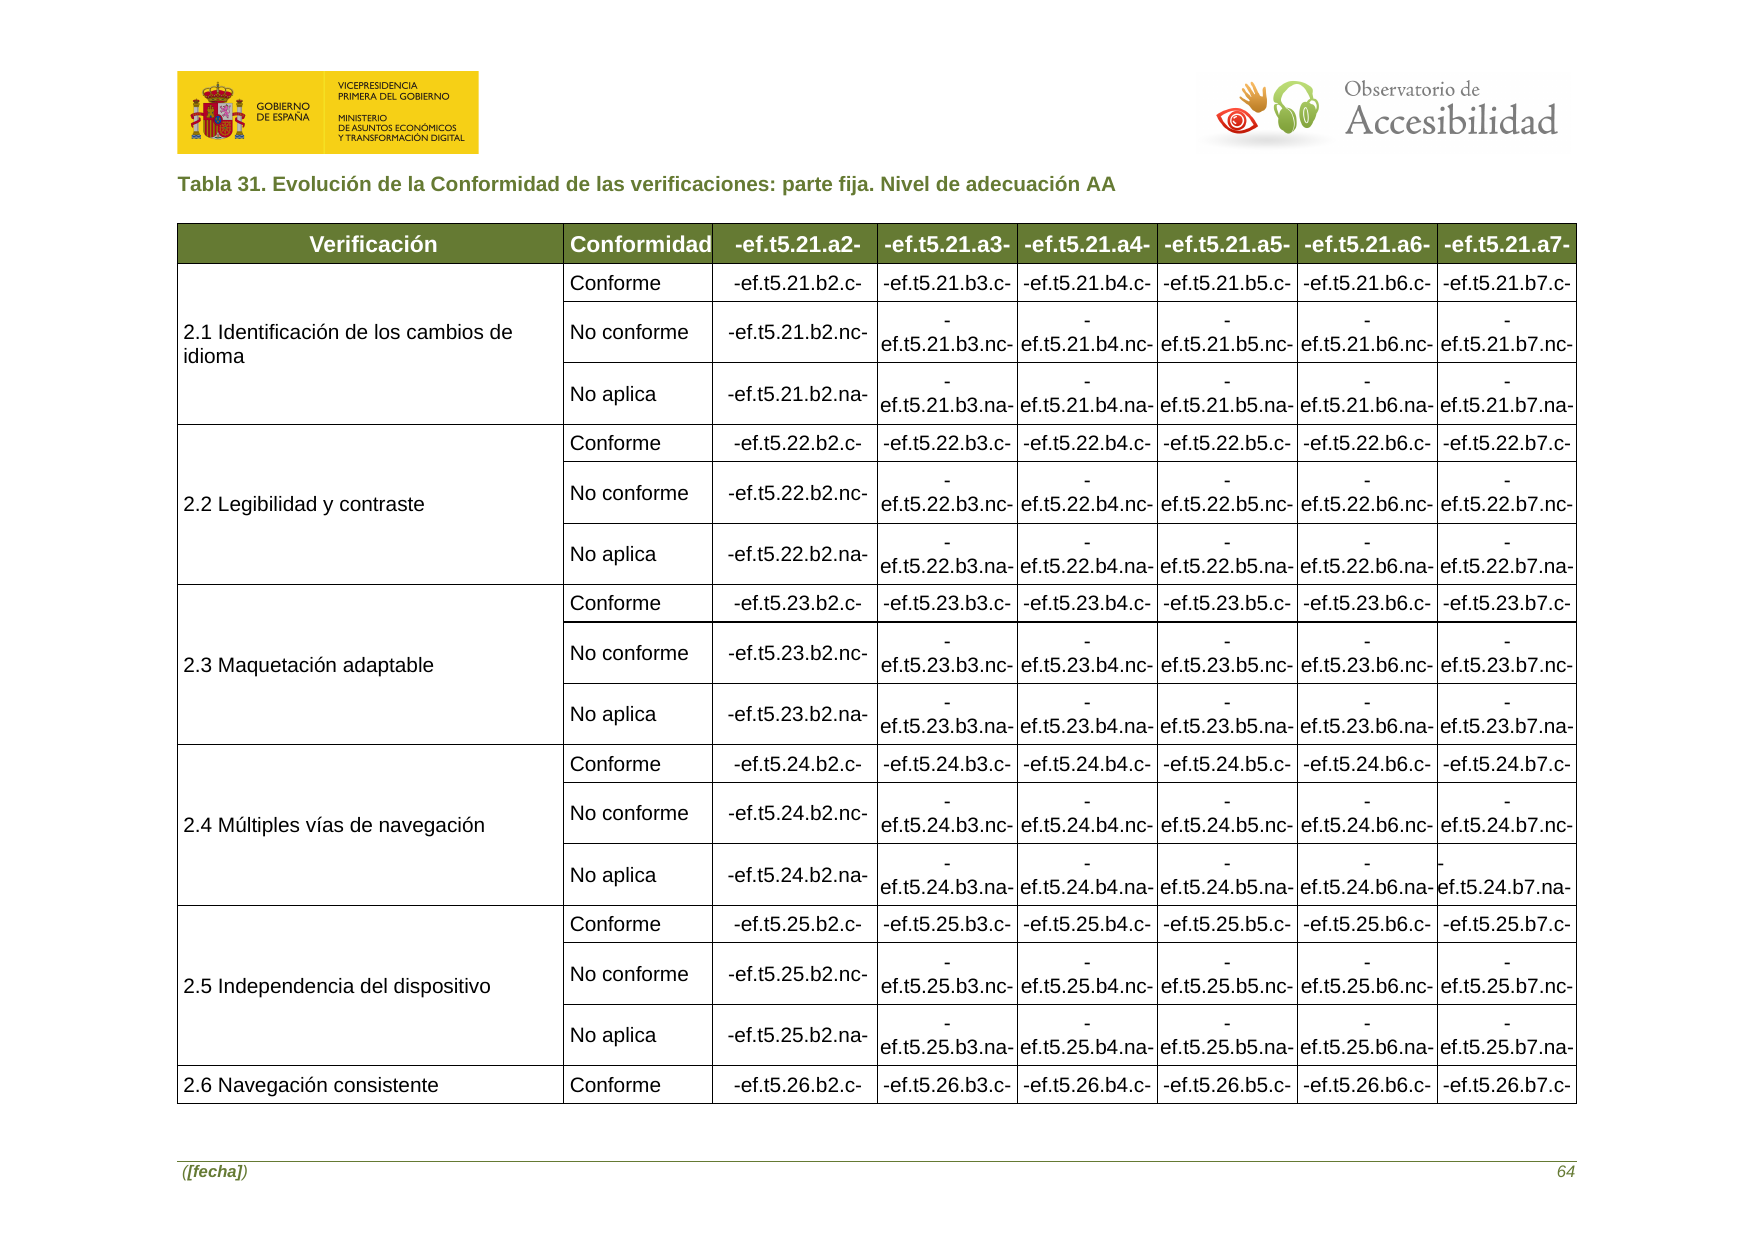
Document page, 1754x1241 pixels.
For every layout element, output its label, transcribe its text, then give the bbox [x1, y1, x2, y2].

table_cell -ef.t5.23.b7.nc- [1438, 623, 1576, 683]
table_cell -ef.t5.22.b3.nc- [878, 462, 1017, 522]
table_cell -ef.t5.22.b7.na- [1438, 524, 1576, 584]
table_cell -ef.t5.22.b2.na- [713, 524, 877, 584]
table_cell -ef.t5.22.b6.na- [1298, 524, 1437, 584]
table_cell -ef.t5.22.b5.c- [1158, 425, 1297, 461]
table_cell -ef.t5.22.b4.nc- [1018, 462, 1157, 522]
table_cell Conforme [564, 264, 712, 301]
table_header -ef.t5.21.a6- [1298, 224, 1437, 263]
table_cell -ef.t5.23.b3.nc- [878, 623, 1017, 683]
table_cell -ef.t5.24.b2.nc- [713, 783, 877, 843]
table_cell -ef.t5.21.b7.nc- [1438, 302, 1576, 362]
table_cell -ef.t5.21.b4.na- [1018, 363, 1157, 423]
table_cell -ef.t5.24.b5.c- [1158, 745, 1297, 782]
table_cell -ef.t5.23.b2.c- [713, 585, 877, 621]
table_cell -ef.t5.21.b5.nc- [1158, 302, 1297, 362]
table_header -ef.t5.21.a2- [713, 224, 877, 263]
table_cell -ef.t5.21.b5.c- [1158, 264, 1297, 301]
table_cell -ef.t5.25.b4.nc- [1018, 943, 1157, 1004]
table_cell -ef.t5.25.b5.nc- [1158, 943, 1297, 1004]
picture [177, 71, 479, 154]
table_cell -ef.t5.21.b2.na- [713, 363, 877, 423]
table_cell -ef.t5.21.b3.na- [878, 363, 1017, 423]
table_cell Conforme [564, 745, 712, 782]
table_cell -ef.t5.24.b3.na- [878, 844, 1017, 905]
table_cell -ef.t5.26.b4.c- [1018, 1066, 1157, 1103]
table_cell -ef.t5.25.b5.na- [1158, 1005, 1297, 1065]
table_cell -ef.t5.26.b3.c- [878, 1066, 1017, 1103]
table_cell -ef.t5.24.b5.nc- [1158, 783, 1297, 843]
table_cell -ef.t5.26.b2.c- [713, 1066, 877, 1103]
table_cell No conforme [564, 783, 712, 843]
table_cell -ef.t5.23.b4.na- [1018, 684, 1157, 744]
table_cell 2.1 Identificación de los cambios de idioma [178, 264, 563, 423]
table_cell -ef.t5.25.b6.nc- [1298, 943, 1437, 1004]
table_cell -ef.t5.23.b2.nc- [713, 623, 877, 683]
table_cell -ef.t5.25.b6.c- [1298, 906, 1437, 942]
table_cell -ef.t5.21.b6.nc- [1298, 302, 1437, 362]
table_cell -ef.t5.25.b7.na- [1438, 1005, 1576, 1065]
table_cell -ef.t5.24.b7.na- [1438, 844, 1576, 905]
table_cell -ef.t5.21.b3.nc- [878, 302, 1017, 362]
table_cell -ef.t5.23.b4.c- [1018, 585, 1157, 621]
table_cell -ef.t5.21.b5.na- [1158, 363, 1297, 423]
table_cell -ef.t5.21.b4.nc- [1018, 302, 1157, 362]
table_cell -ef.t5.25.b6.na- [1298, 1005, 1437, 1065]
table_cell -ef.t5.25.b4.na- [1018, 1005, 1157, 1065]
table_header -ef.t5.21.a3- [878, 224, 1017, 263]
table_cell No aplica [564, 844, 712, 905]
table_cell -ef.t5.25.b4.c- [1018, 906, 1157, 942]
table_cell -ef.t5.23.b3.c- [878, 585, 1017, 621]
table_header Conformidad [564, 224, 712, 263]
table_cell No conforme [564, 302, 712, 362]
table_cell -ef.t5.26.b5.c- [1158, 1066, 1297, 1103]
table_cell No aplica [564, 363, 712, 423]
text Tabla 31. Evolución de la Conformidad de las verificaciones: parte fija. Nivel de adecuación AA [177, 172, 1577, 196]
table_cell -ef.t5.24.b6.c- [1298, 745, 1437, 782]
table_cell 2.6 Navegación consistente [178, 1066, 563, 1103]
table_cell -ef.t5.22.b3.na- [878, 524, 1017, 584]
table_cell -ef.t5.26.b6.c- [1298, 1066, 1437, 1103]
table_cell -ef.t5.22.b6.c- [1298, 425, 1437, 461]
table_cell -ef.t5.22.b2.c- [713, 425, 877, 461]
table_cell -ef.t5.23.b6.nc- [1298, 623, 1437, 683]
table_cell Conforme [564, 425, 712, 461]
table_cell No aplica [564, 524, 712, 584]
table_cell Conforme [564, 1066, 712, 1103]
table_cell -ef.t5.23.b5.nc- [1158, 623, 1297, 683]
table_cell -ef.t5.25.b3.na- [878, 1005, 1017, 1065]
table_cell -ef.t5.25.b7.c- [1438, 906, 1576, 942]
table_cell -ef.t5.25.b7.nc- [1438, 943, 1576, 1004]
table_cell 2.2 Legibilidad y contraste [178, 425, 563, 584]
table_cell -ef.t5.25.b2.na- [713, 1005, 877, 1065]
picture [1196, 72, 1572, 154]
table_cell -ef.t5.22.b7.nc- [1438, 462, 1576, 522]
table_header -ef.t5.21.a7- [1438, 224, 1576, 263]
table_cell -ef.t5.21.b6.c- [1298, 264, 1437, 301]
table_cell -ef.t5.22.b2.nc- [713, 462, 877, 522]
table_cell -ef.t5.23.b3.na- [878, 684, 1017, 744]
table_cell -ef.t5.21.b6.na- [1298, 363, 1437, 423]
table_cell -ef.t5.24.b4.nc- [1018, 783, 1157, 843]
table_cell No aplica [564, 1005, 712, 1065]
table_cell 2.4 Múltiples vías de navegación [178, 745, 563, 905]
table_cell -ef.t5.22.b4.c- [1018, 425, 1157, 461]
table_cell -ef.t5.23.b5.na- [1158, 684, 1297, 744]
table_cell -ef.t5.24.b4.na- [1018, 844, 1157, 905]
table_cell -ef.t5.21.b3.c- [878, 264, 1017, 301]
table_cell -ef.t5.24.b2.c- [713, 745, 877, 782]
table_cell -ef.t5.22.b5.na- [1158, 524, 1297, 584]
table_cell Conforme [564, 585, 712, 621]
table_cell -ef.t5.21.b7.c- [1438, 264, 1576, 301]
table_cell -ef.t5.22.b5.nc- [1158, 462, 1297, 522]
table_cell -ef.t5.24.b7.nc- [1438, 783, 1576, 843]
table_header Verificación [178, 224, 563, 263]
table_cell -ef.t5.25.b2.nc- [713, 943, 877, 1004]
table_header -ef.t5.21.a4- [1018, 224, 1157, 263]
table_cell -ef.t5.21.b7.na- [1438, 363, 1576, 423]
table_cell No conforme [564, 623, 712, 683]
table_cell No conforme [564, 462, 712, 522]
table_cell -ef.t5.26.b7.c- [1438, 1066, 1576, 1103]
table_cell -ef.t5.23.b6.c- [1298, 585, 1437, 621]
table_cell No conforme [564, 943, 712, 1004]
table_cell -ef.t5.24.b6.nc- [1298, 783, 1437, 843]
table_cell -ef.t5.24.b5.na- [1158, 844, 1297, 905]
table_cell -ef.t5.23.b5.c- [1158, 585, 1297, 621]
table_cell -ef.t5.22.b3.c- [878, 425, 1017, 461]
table_cell -ef.t5.23.b2.na- [713, 684, 877, 744]
table_cell No aplica [564, 684, 712, 744]
table_cell -ef.t5.25.b3.nc- [878, 943, 1017, 1004]
table_cell 2.5 Independencia del dispositivo [178, 906, 563, 1065]
table_cell -ef.t5.25.b2.c- [713, 906, 877, 942]
table_cell -ef.t5.23.b7.na- [1438, 684, 1576, 744]
table_cell -ef.t5.24.b6.na- [1298, 844, 1437, 905]
table_cell -ef.t5.21.b2.nc- [713, 302, 877, 362]
table_cell Conforme [564, 906, 712, 942]
table_cell -ef.t5.24.b3.nc- [878, 783, 1017, 843]
table_cell -ef.t5.25.b3.c- [878, 906, 1017, 942]
table_cell -ef.t5.22.b6.nc- [1298, 462, 1437, 522]
table_cell -ef.t5.24.b4.c- [1018, 745, 1157, 782]
table_header -ef.t5.21.a5- [1158, 224, 1297, 263]
table_cell -ef.t5.22.b7.c- [1438, 425, 1576, 461]
table_cell -ef.t5.23.b6.na- [1298, 684, 1437, 744]
table_cell -ef.t5.23.b4.nc- [1018, 623, 1157, 683]
table_cell 2.3 Maquetación adaptable [178, 585, 563, 744]
table_cell -ef.t5.25.b5.c- [1158, 906, 1297, 942]
table_cell -ef.t5.22.b4.na- [1018, 524, 1157, 584]
table_cell -ef.t5.24.b2.na- [713, 844, 877, 905]
table_cell -ef.t5.24.b7.c- [1438, 745, 1576, 782]
table_cell -ef.t5.21.b2.c- [713, 264, 877, 301]
table_cell -ef.t5.23.b7.c- [1438, 585, 1576, 621]
table_cell -ef.t5.21.b4.c- [1018, 264, 1157, 301]
table_cell -ef.t5.24.b3.c- [878, 745, 1017, 782]
